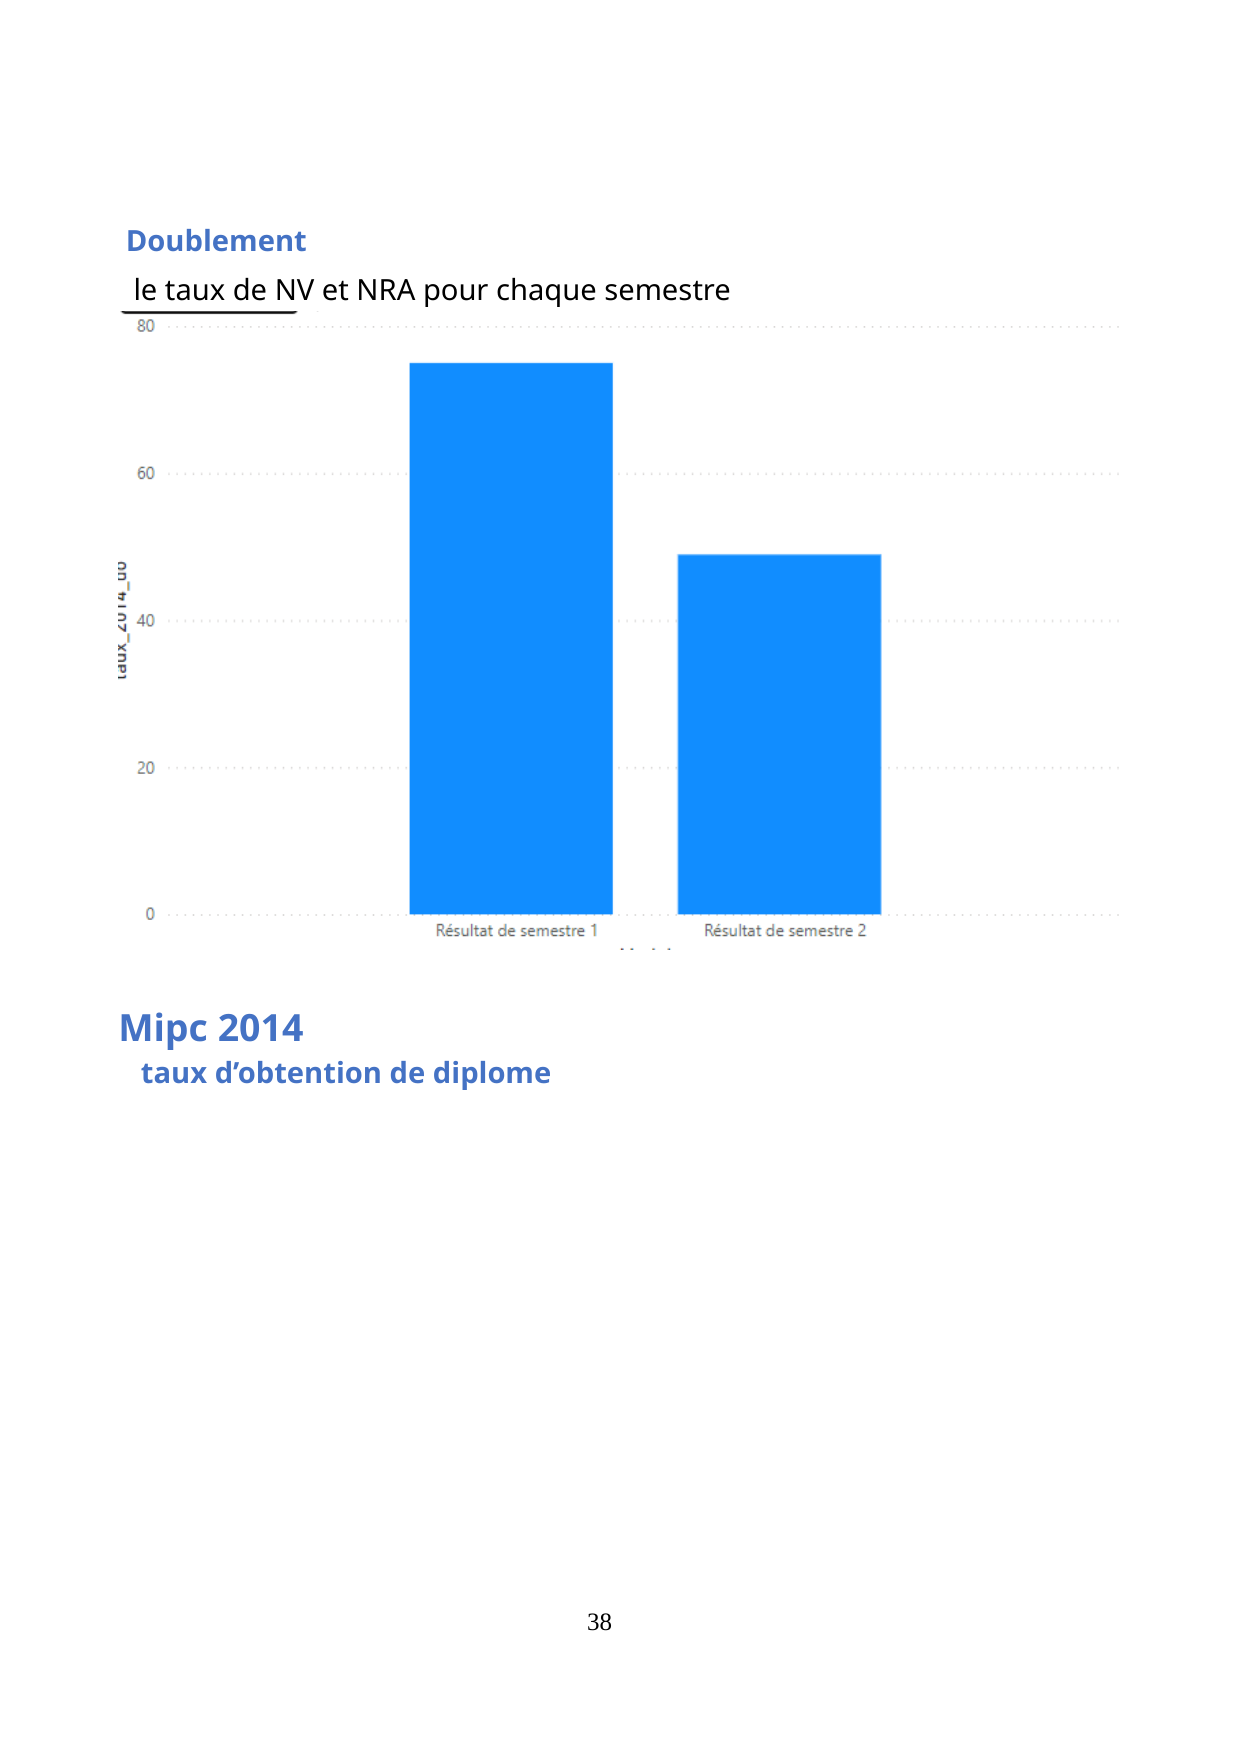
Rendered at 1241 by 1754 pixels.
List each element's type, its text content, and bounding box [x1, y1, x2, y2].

text le taux de NV et NRA pour chaque semestre [118, 260, 1122, 311]
text Doublement [118, 220, 1122, 260]
text Mipc 2014 [118, 1001, 1122, 1052]
text taux d’obtention de diplome [118, 1052, 1122, 1092]
picture [118, 311, 1123, 950]
